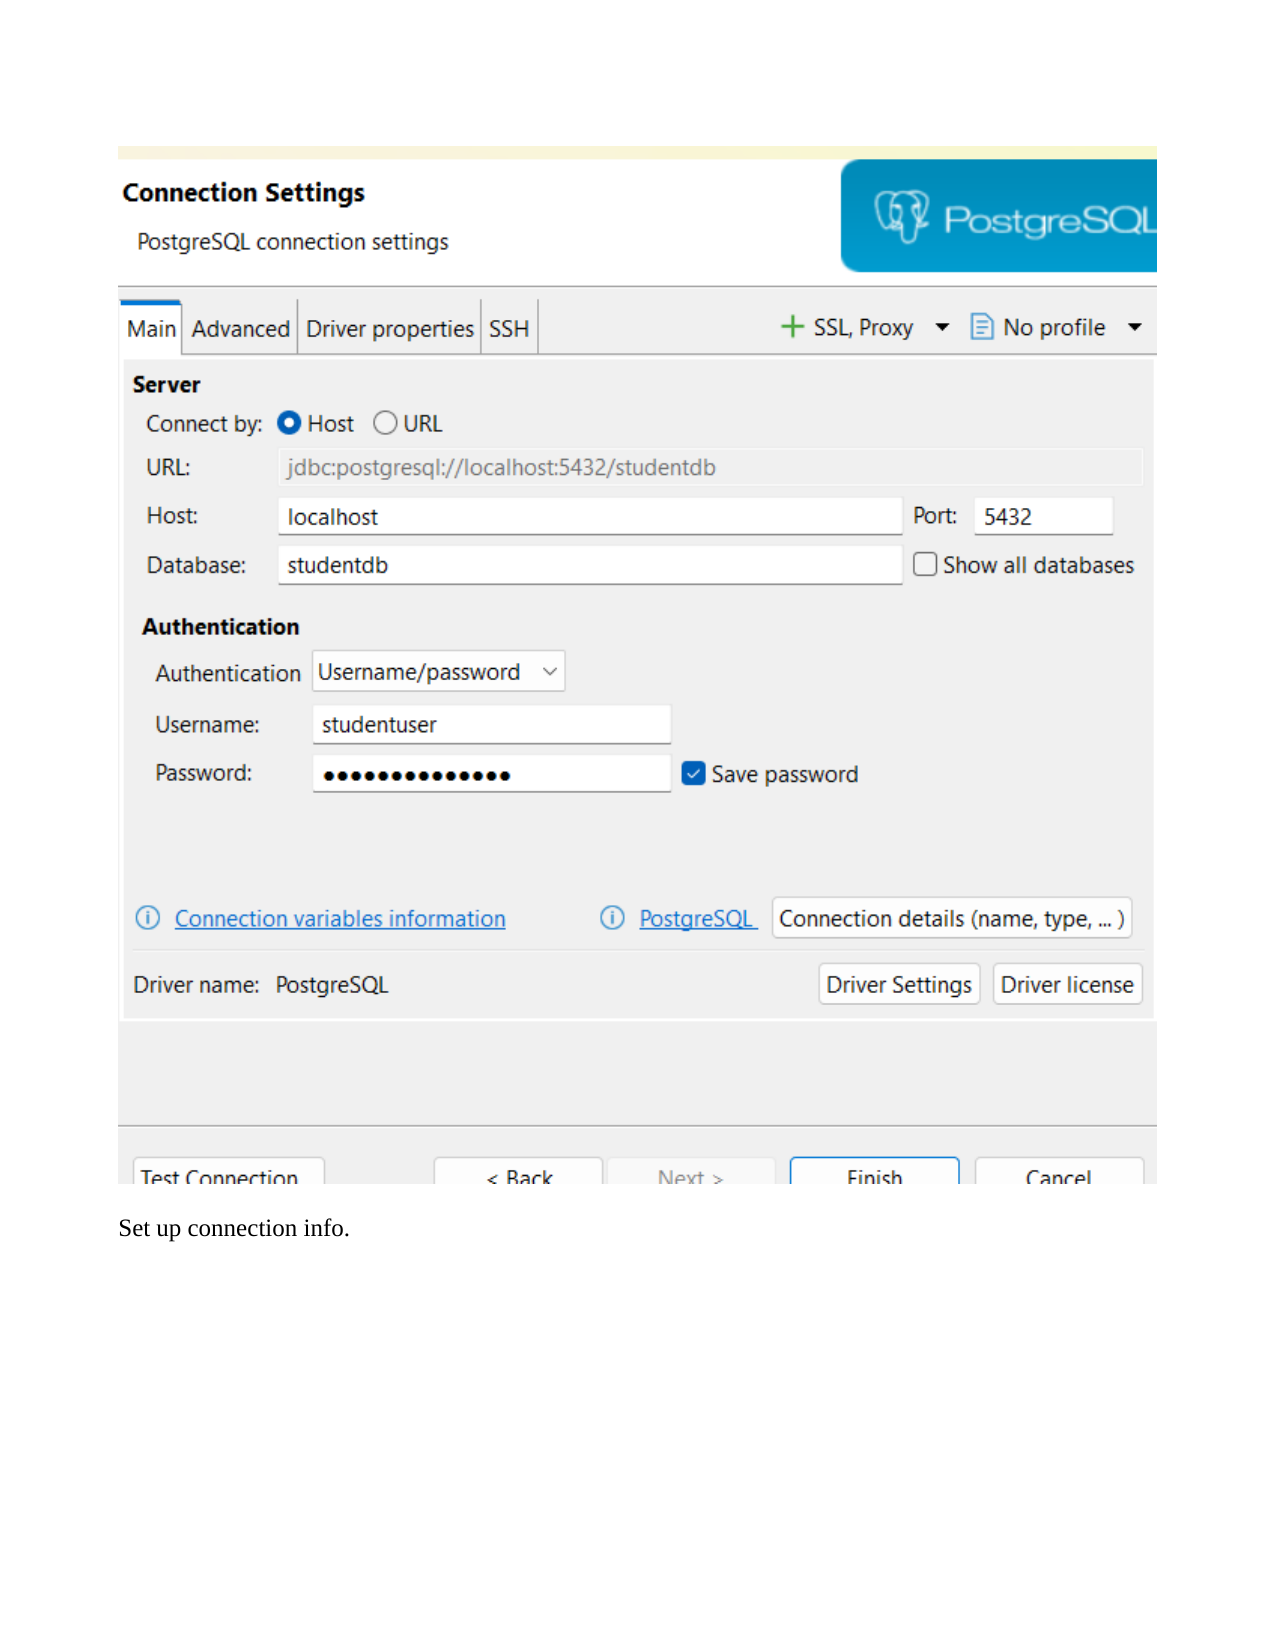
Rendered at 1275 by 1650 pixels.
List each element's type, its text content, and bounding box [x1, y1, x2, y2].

picture [945, 205, 1157, 240]
text Set up connection info. [118, 1213, 1157, 1242]
picture [118, 146, 1157, 1184]
picture [875, 190, 929, 244]
